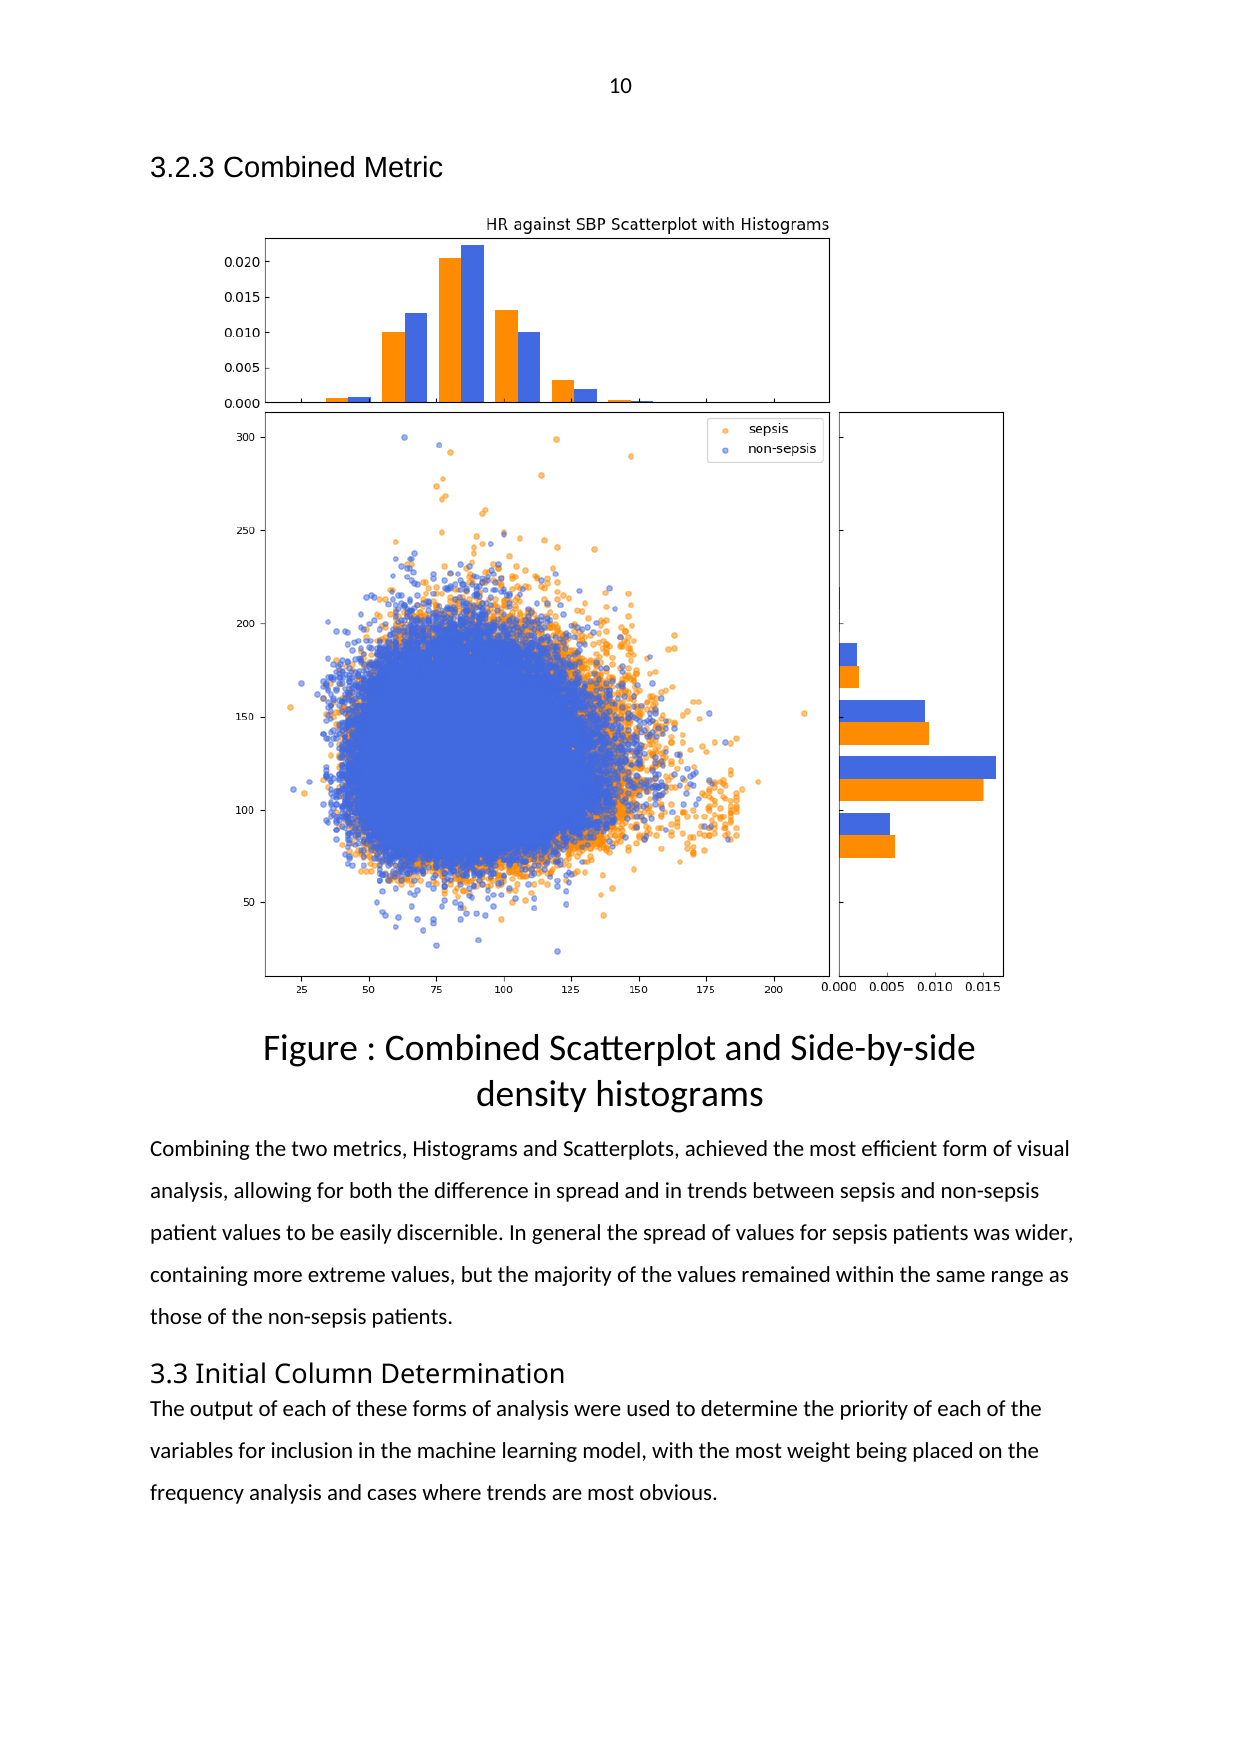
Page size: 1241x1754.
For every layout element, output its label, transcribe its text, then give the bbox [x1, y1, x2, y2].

picture [213, 192, 1027, 1015]
text Combining the two metrics, Histograms and Scatterplots, achieved the most efficient form of visual analysis, allowing for both the difference in spread and in trends between sepsis and non-sepsis patient values to be easily discernible. In general the spread of values for sepsis patients was wider, containing more extreme values, but the majority of the values remained within the same range as those of the non-sepsis patients. [150, 376, 1090, 1330]
text The output of each of these forms of analysis were used to determine the priority of each of the variables for inclusion in the machine learning model, with the most weight being placed on the frequency analysis and cases where trends are most obvious. [150, 1394, 1090, 1506]
subtitle 3.2.3 Combined Metric [150, 150, 1090, 183]
subtitle 3.3 Initial Column Determination [150, 1354, 1090, 1391]
